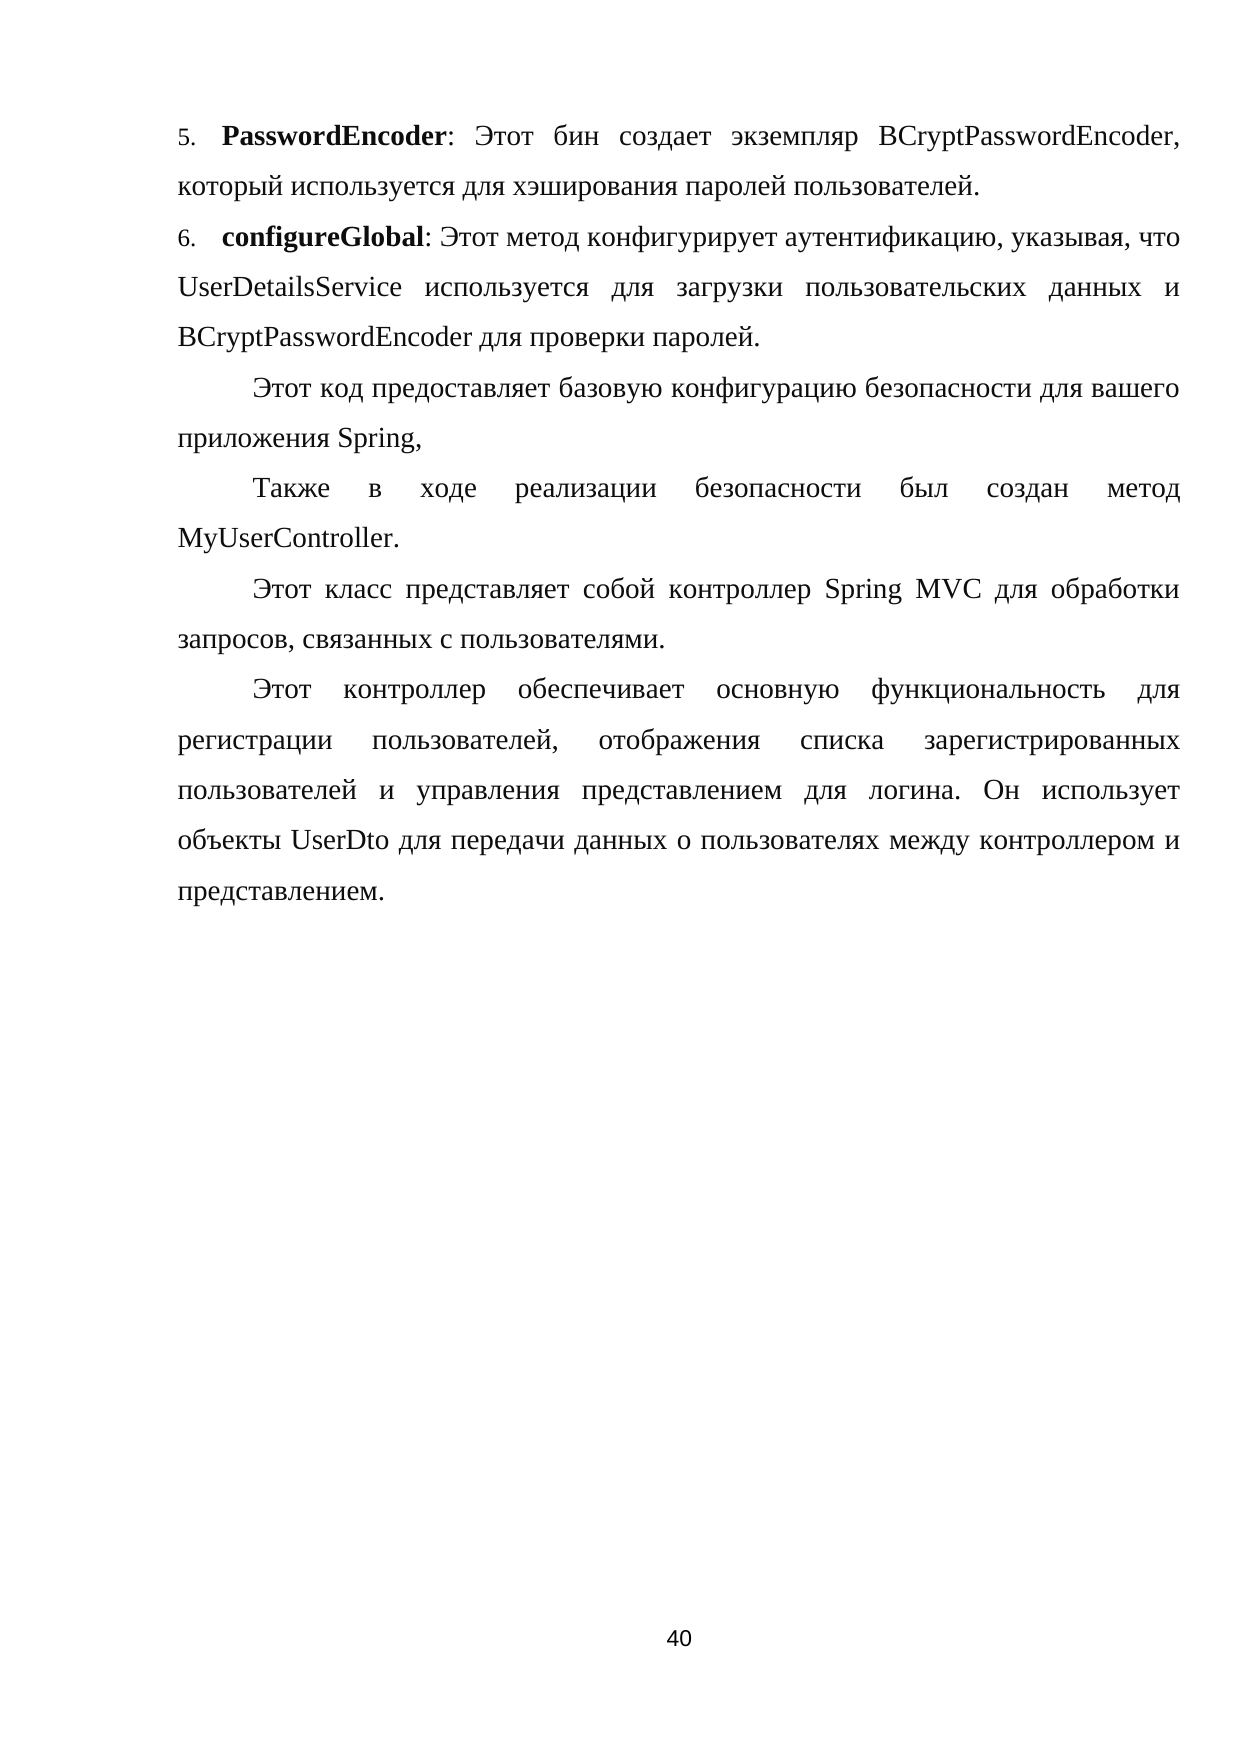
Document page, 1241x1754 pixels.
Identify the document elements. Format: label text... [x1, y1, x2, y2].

text Этот класс представляет собой контроллер Spring MVC для обработки запросов, связанных с пользователями. [177, 571, 1181, 655]
list PasswordEncoder: Этот бин создает экземпляр BCryptPasswordEncoder, который используется для хэширования паролей пользователей. [177, 118, 1181, 202]
list configureGlobal: Этот метод конфигурирует аутентификацию, указывая, что UserDetailsService используется для загрузки пользовательских данных и BCryptPasswordEncoder для проверки паролей. [177, 219, 1181, 353]
text Этот код предоставляет базовую конфигурацию безопасности для вашего приложения Spring, [177, 370, 1181, 453]
text Этот контроллер обеспечивает основную функциональность для регистрации пользователей, отображения списка зарегистрированных пользователей и управления представлением для логина. Он использует объекты UserDto для передачи данных о пользователях между контроллером и представлением. [177, 672, 1181, 906]
text Также в ходе реализации безопасности был создан метод MyUserController. [177, 470, 1181, 554]
